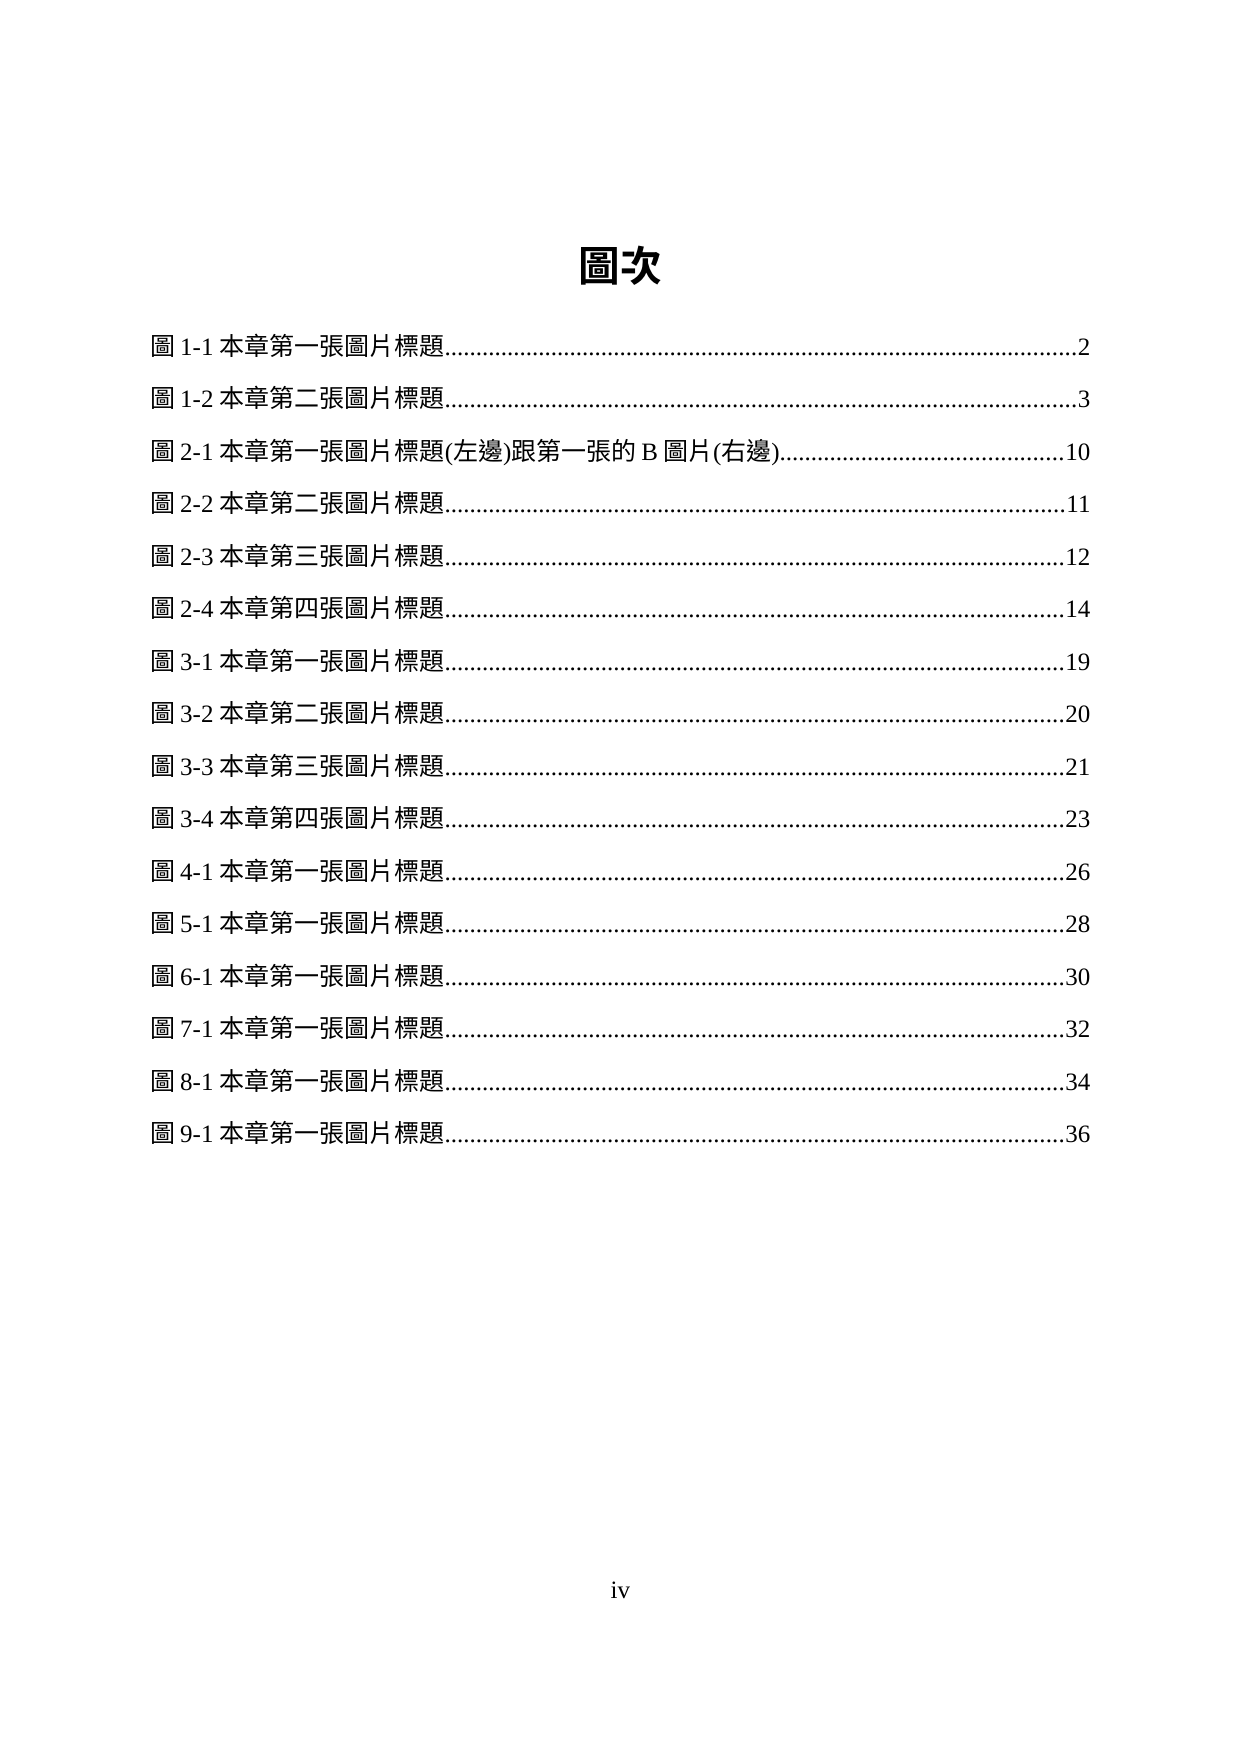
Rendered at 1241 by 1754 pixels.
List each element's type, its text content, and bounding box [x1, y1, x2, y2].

text 圖3-3 本章第三張圖片標題 21 [150, 746, 1090, 782]
text 圖3-2 本章第二張圖片標題 20 [150, 693, 1090, 730]
subtitle 圖次 [150, 233, 1090, 293]
text 圖7-1 本章第一張圖片標題 32 [150, 1008, 1090, 1045]
text 圖8-1 本章第一張圖片標題 34 [150, 1061, 1090, 1097]
text 圖2-1 本章第一張圖片標題(左邊)跟第一張的B圖片(右邊) 10 [150, 431, 1090, 467]
text 圖5-1 本章第一張圖片標題 28 [150, 903, 1090, 940]
text 圖6-1 本章第一張圖片標題 30 [150, 956, 1090, 992]
text 圖3-4 本章第四張圖片標題 23 [150, 798, 1090, 835]
text 圖2-4 本章第四張圖片標題 14 [150, 588, 1090, 625]
text 圖1-2 本章第二張圖片標題 3 [150, 378, 1090, 415]
text 圖2-3 本章第三張圖片標題 12 [150, 536, 1090, 572]
text 圖3-1 本章第一張圖片標題 19 [150, 641, 1090, 677]
text 圖1-1 本章第一張圖片標題 2 [150, 326, 1090, 362]
text 圖4-1 本章第一張圖片標題 26 [150, 851, 1090, 887]
text 圖2-2 本章第二張圖片標題 11 [150, 483, 1090, 520]
text 圖9-1 本章第一張圖片標題 36 [150, 1113, 1090, 1150]
